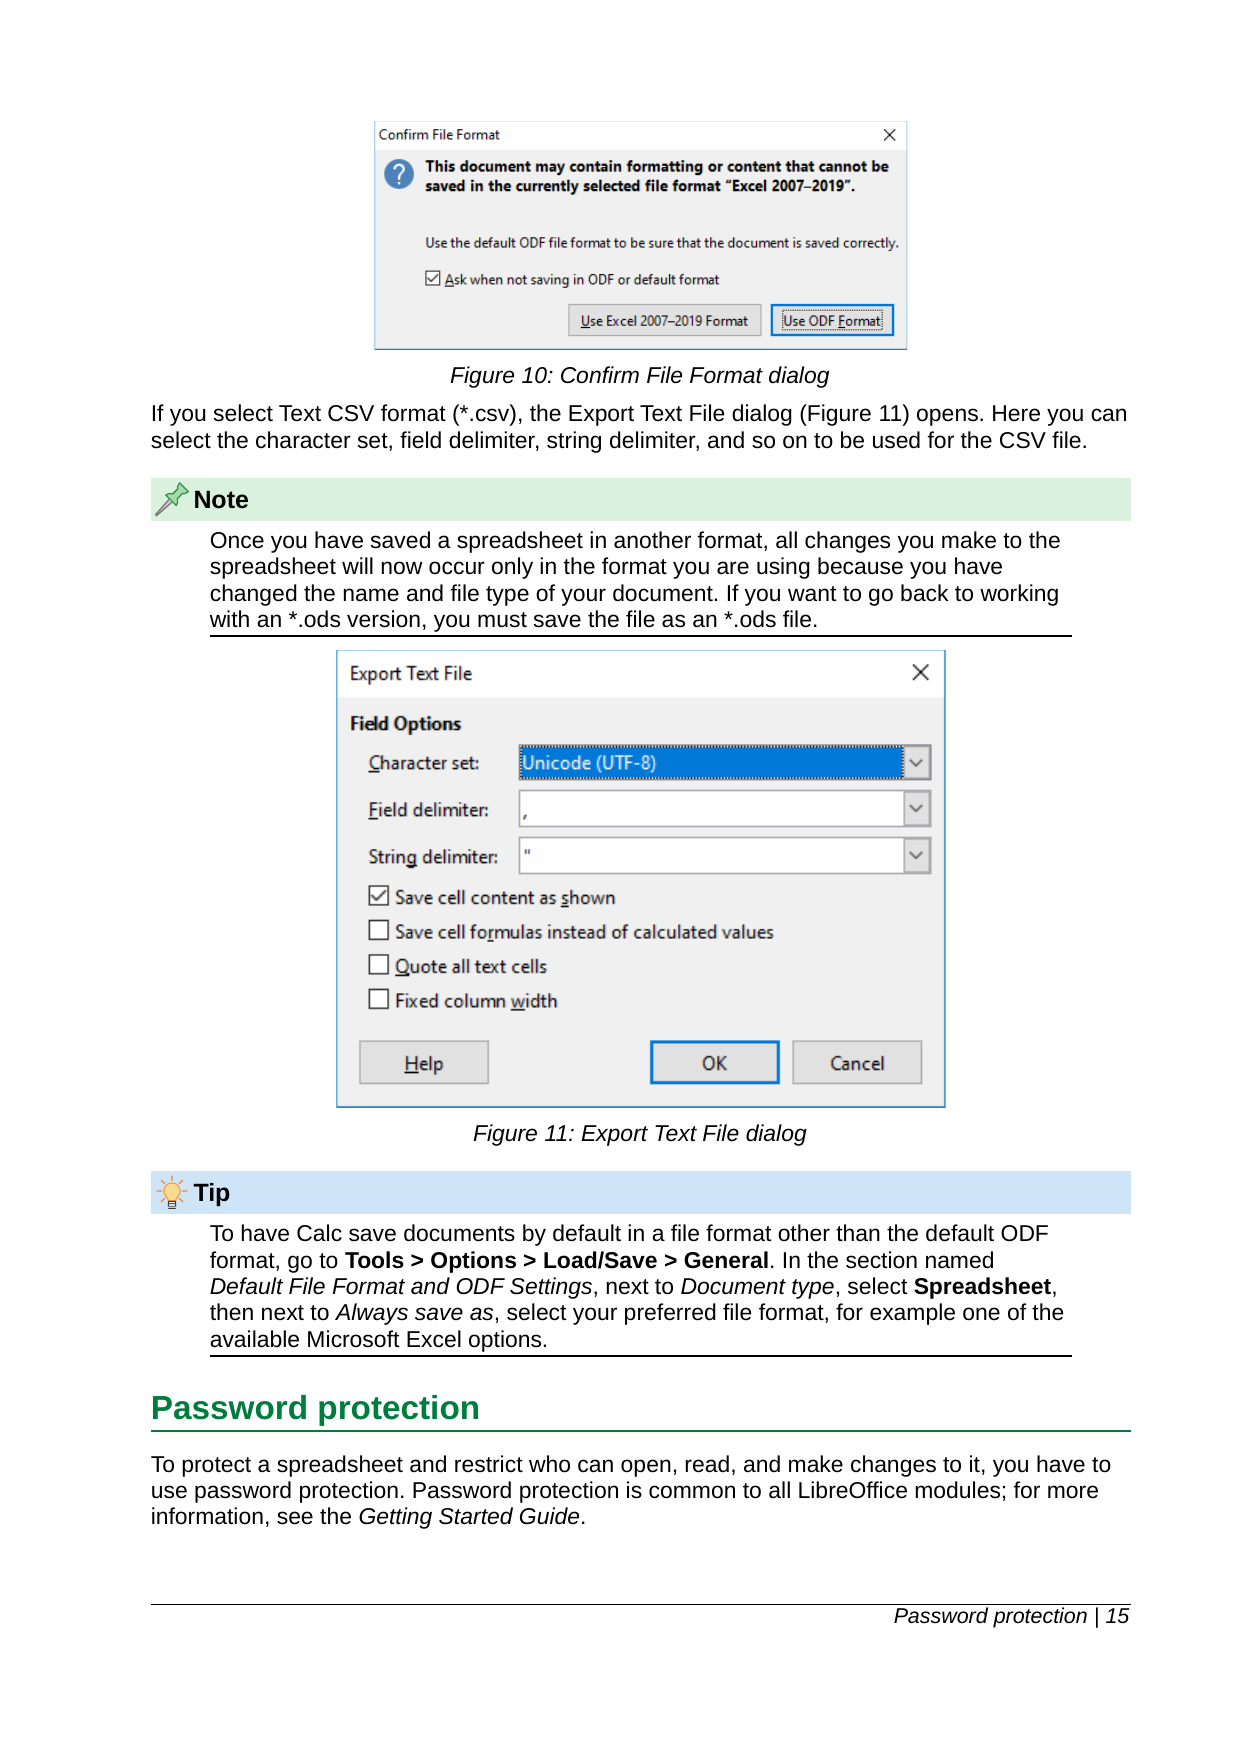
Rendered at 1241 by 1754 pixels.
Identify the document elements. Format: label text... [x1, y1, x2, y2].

picture [336, 650, 946, 1108]
text If you select Text CSV format (*.csv), the Export Text File dialog (Figure 11) opens. Here you can select the character set, field delimiter, string delimiter, and so on to be used for the CSV file. [151, 400, 1131, 453]
subtitle Password protection [151, 1388, 1131, 1430]
text Figure 10: Confirm File Format dialog [374, 362, 907, 388]
text Once you have saved a spreadsheet in another format, all changes you make to the spreadsheet will now occur only in the format you are using because you have changed the name and file type of your document. If you want to go back to working with an *.ods version, you must save the file as an *.ods file. [209, 527, 1072, 637]
subtitle Tip [151, 1171, 1131, 1214]
text Figure 11: Export Text File dialog [336, 1120, 946, 1146]
picture [374, 121, 908, 350]
text To protect a spreadsheet and restrict who can open, read, and make changes to it, you have to use password protection. Password protection is common to all LibreOffice modules; for more information, see the Getting Started Guide. [151, 1451, 1131, 1530]
text To have Calc save documents by default in a file format other than the default ODF format, go to Tools > Options > Load/Save > General. In the section named Default File Format and ODF Settings, next to Document type, select Spreadsheet, then next to Always save as, select your preferred file format, for example one of the available Microsoft Excel options. [209, 1220, 1072, 1357]
subtitle Note [151, 478, 1131, 521]
